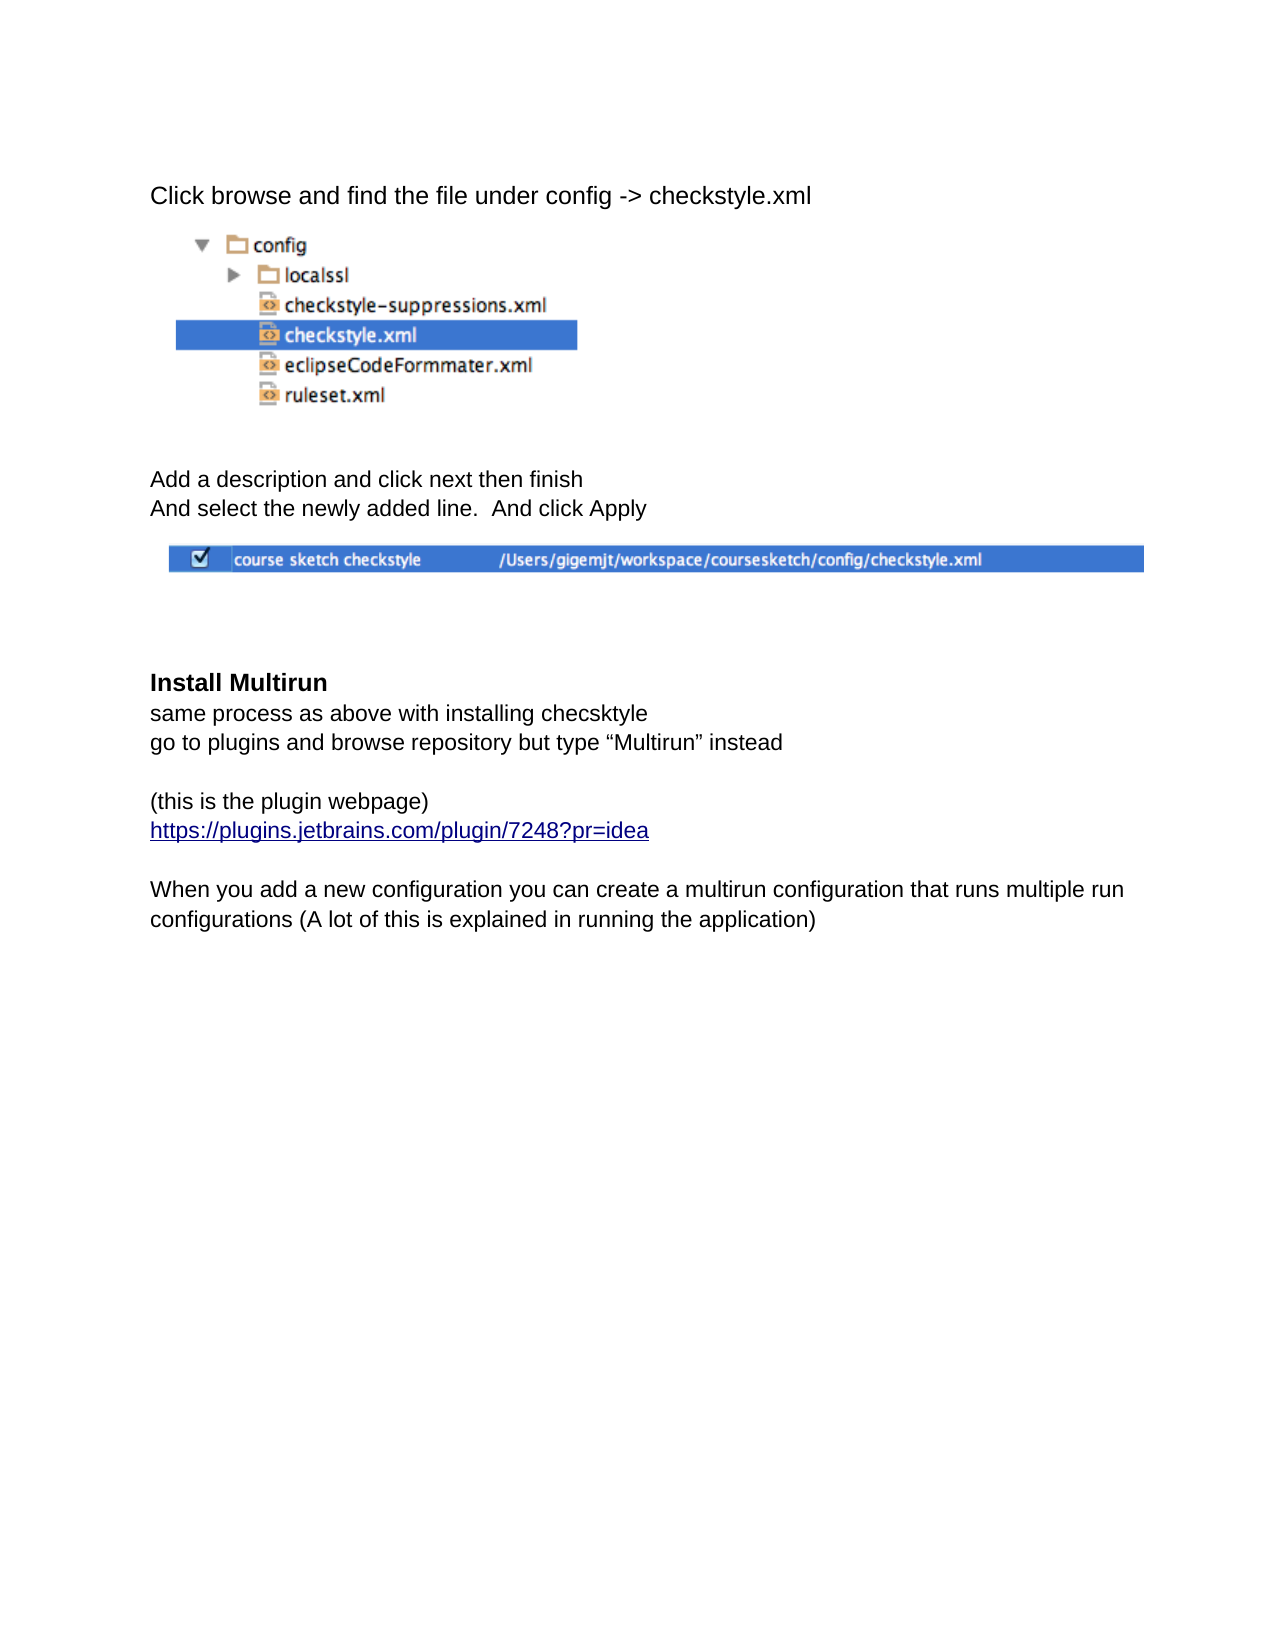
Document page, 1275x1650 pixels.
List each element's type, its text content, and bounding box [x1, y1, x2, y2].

text same process as above with installing checsktyle [150, 701, 1125, 726]
text Install Multirun [150, 668, 1125, 696]
picture [175, 232, 578, 415]
picture [168, 543, 1144, 646]
text go to plugins and browse repository but type “Multirun” instead [150, 730, 1125, 756]
text And select the newly added line. And click Apply [150, 496, 1125, 521]
text Add a description and click next then finish [150, 466, 1125, 492]
text (this is the plugin webpage) [150, 789, 1125, 814]
text https://plugins.jetbrains.com/plugin/7248?pr=idea [150, 818, 1125, 844]
text Click browse and find the file under config -> checkstyle.xml [150, 182, 1125, 210]
text When you add a new configuration you can create a multirun configuration that runs multiple run configurations (A lot of this is explained in running the application) [150, 877, 1125, 932]
